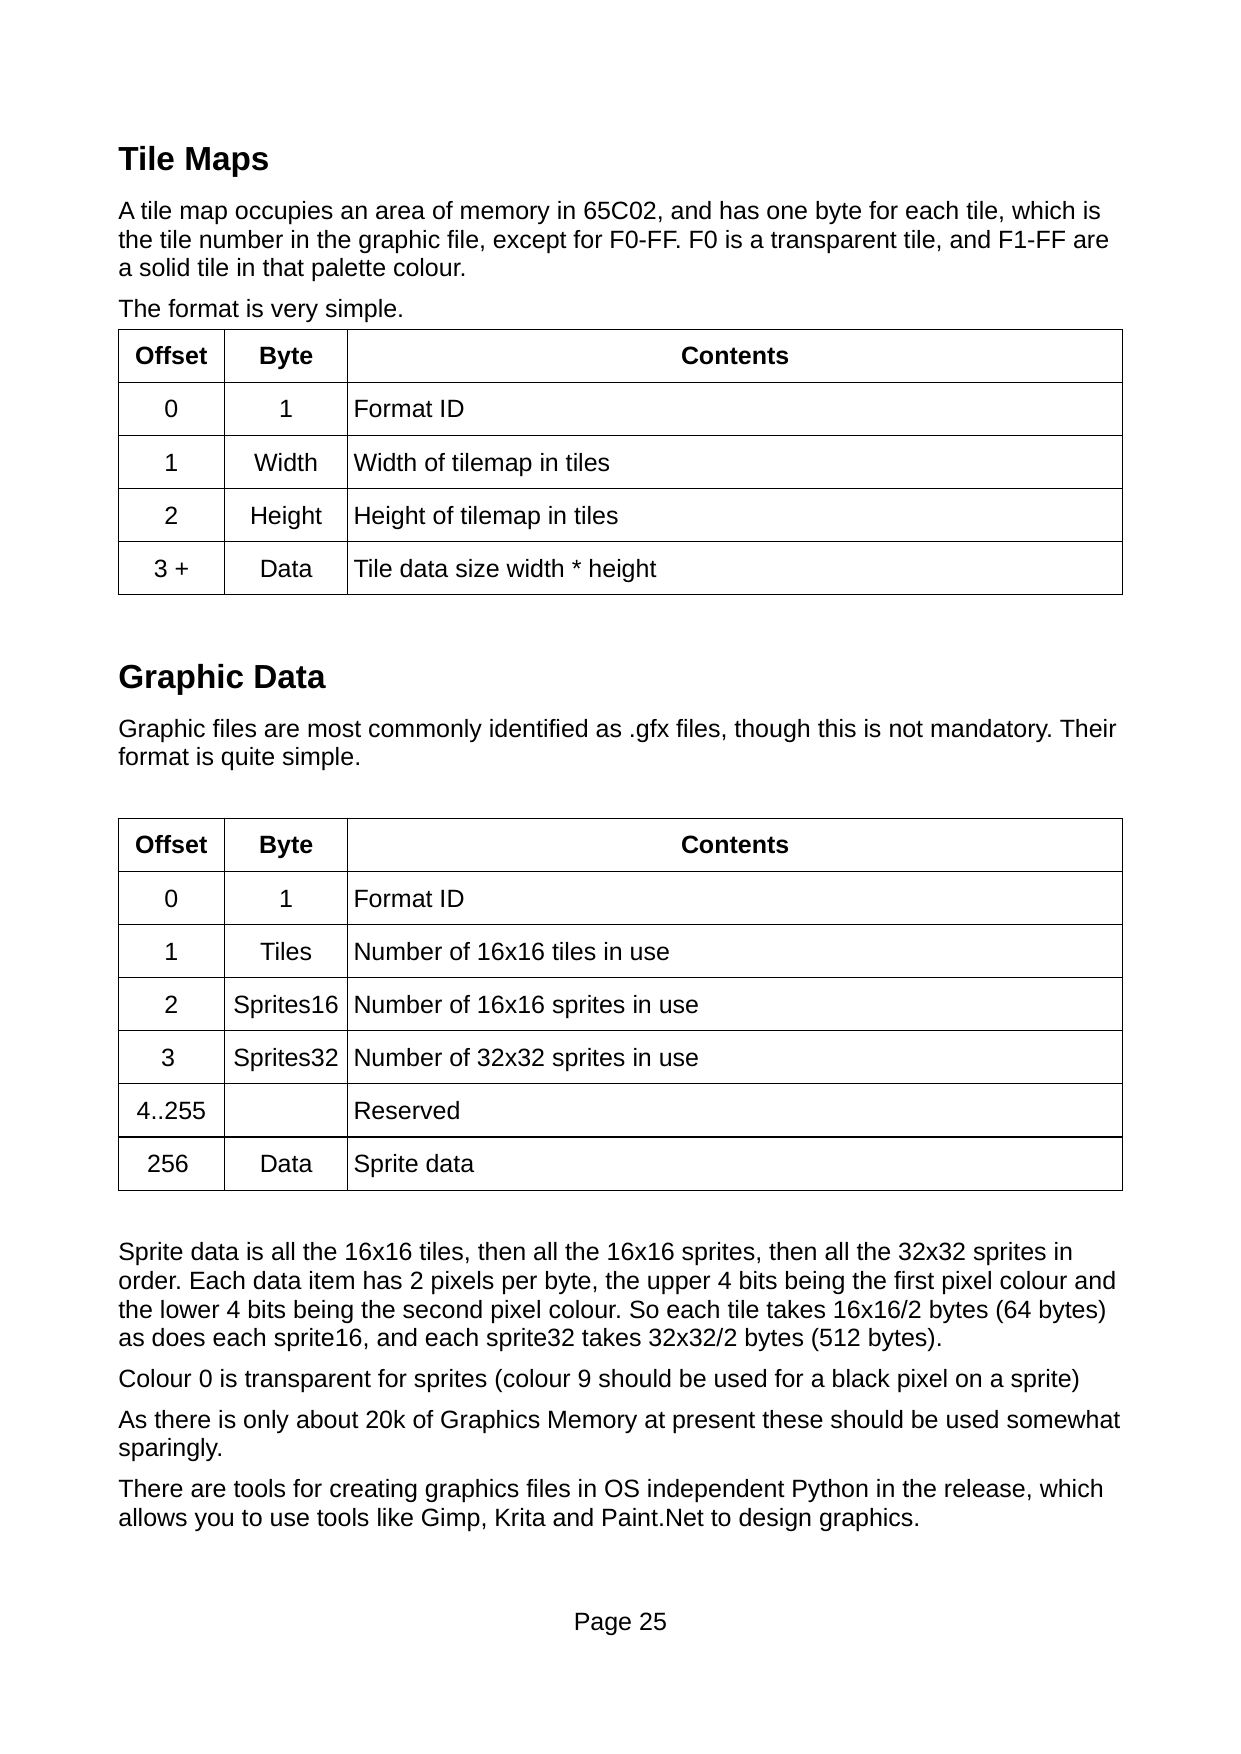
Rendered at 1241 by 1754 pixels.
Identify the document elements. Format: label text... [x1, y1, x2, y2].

table_header Byte [225, 330, 347, 382]
table_cell 256 [119, 1138, 224, 1189]
table_cell Data [225, 1138, 347, 1189]
table_cell Width [225, 436, 347, 488]
subtitle Tile Maps [118, 139, 1122, 177]
table_cell Tiles [225, 925, 347, 977]
text As there is only about 20k of Graphics Memory at present these should be used somewhat sparingly. [118, 1405, 1122, 1462]
table_cell Format ID [348, 383, 1122, 435]
table_cell 0 [119, 872, 224, 924]
table_cell 2 [119, 978, 224, 1030]
table_cell 1 [119, 436, 224, 488]
text A tile map occupies an area of memory in 65C02, and has one byte for each tile, which is the tile number in the graphic file, except for F0-FF. F0 is a transparent tile, and F1-FF are a solid tile in that palette colour. [118, 196, 1122, 282]
table_header Offset [119, 819, 224, 871]
table_cell 4..255 [119, 1084, 224, 1136]
table_cell 0 [119, 383, 224, 435]
text Colour 0 is transparent for sprites (colour 9 should be used for a black pixel on a sprite) [118, 1364, 1122, 1393]
text Graphic files are most commonly identified as .gfx files, though this is not mandatory. Their format is quite simple. [118, 714, 1122, 771]
table_cell 3 + [119, 542, 224, 594]
table_cell Reserved [348, 1084, 1122, 1136]
table_cell 3 [119, 1031, 224, 1083]
table_cell Tile data size width * height [348, 542, 1122, 594]
table_header Contents [348, 330, 1122, 382]
table_cell Number of 16x16 sprites in use [348, 978, 1122, 1030]
table_cell Number of 32x32 sprites in use [348, 1031, 1122, 1083]
table_cell 1 [225, 872, 347, 924]
text There are tools for creating graphics files in OS independent Python in the release, which allows you to use tools like Gimp, Krita and Paint.Net to design graphics. [118, 1474, 1122, 1532]
table_cell Width of tilemap in tiles [348, 436, 1122, 488]
table_cell Sprites32 [225, 1031, 347, 1083]
subtitle Graphic Data [118, 657, 1122, 695]
table_header Contents [348, 819, 1122, 871]
table_cell Number of 16x16 tiles in use [348, 925, 1122, 977]
table_cell Height [225, 489, 347, 541]
table_cell Format ID [348, 872, 1122, 924]
table_cell 1 [119, 925, 224, 977]
table_cell Data [225, 542, 347, 594]
table_header Byte [225, 819, 347, 871]
table_cell 1 [225, 383, 347, 435]
table_cell [225, 1084, 347, 1136]
text The format is very simple. [118, 294, 1122, 323]
text Sprite data is all the 16x16 tiles, then all the 16x16 sprites, then all the 32x32 sprites in order. Each data item has 2 pixels per byte, the upper 4 bits being the first pixel colour and the lower 4 bits being the second pixel colour. So each tile takes 16x16/2 bytes (64 bytes) as does each sprite16, and each sprite32 takes 32x32/2 bytes (512 bytes). [118, 1237, 1122, 1352]
table_cell Sprites16 [225, 978, 347, 1030]
table_cell Sprite data [348, 1138, 1122, 1189]
table_header Offset [119, 330, 224, 382]
table_cell Height of tilemap in tiles [348, 489, 1122, 541]
table_cell 2 [119, 489, 224, 541]
